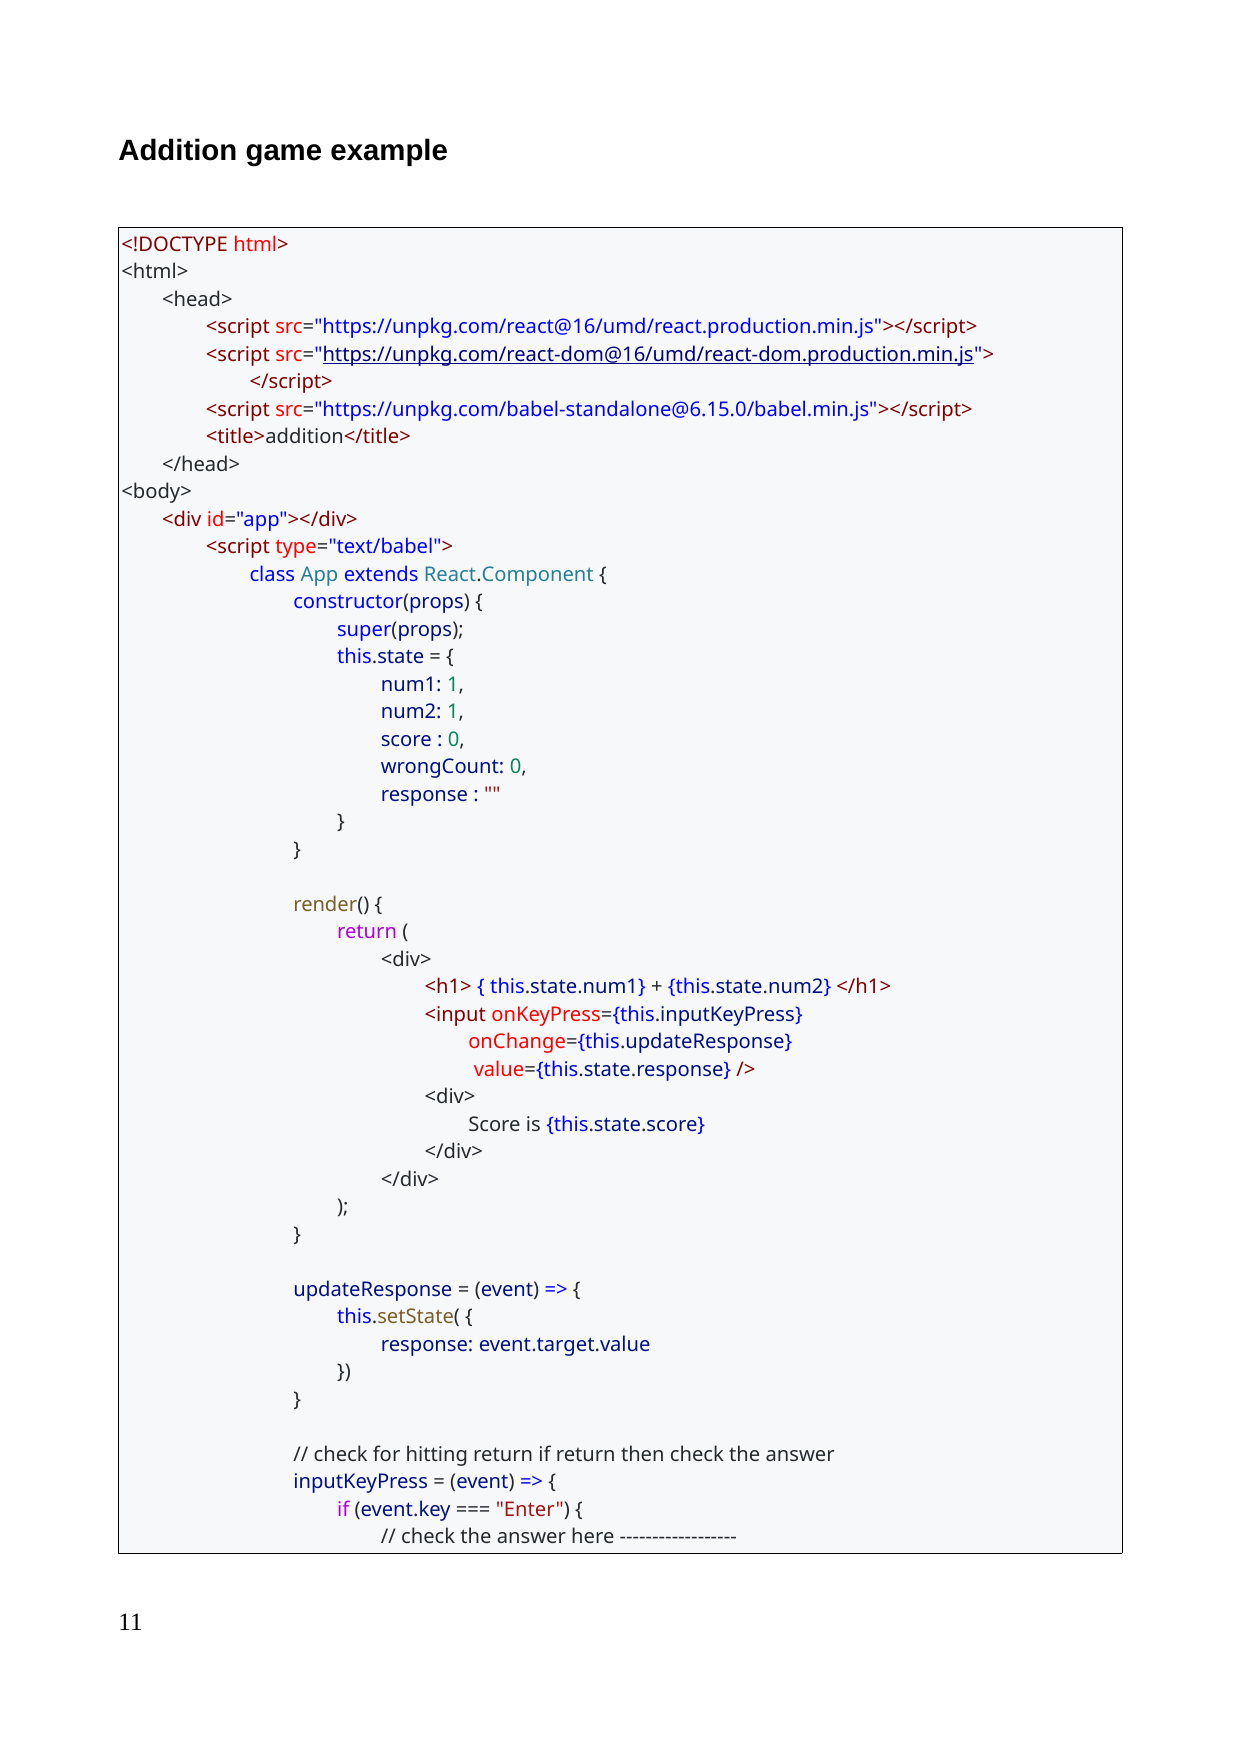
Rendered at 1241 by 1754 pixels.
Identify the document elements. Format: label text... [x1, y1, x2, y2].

text <head> [119, 282, 1122, 309]
text score : 0, [119, 722, 1122, 749]
text </div> [119, 1162, 1122, 1189]
text ); [119, 1189, 1122, 1217]
text <h1> { this.state.num1} + {this.state.num2} </h1> [119, 969, 1122, 997]
text render() { [119, 887, 1122, 914]
text } [119, 832, 1122, 859]
text num1: 1, [119, 667, 1122, 694]
text </head> [119, 447, 1122, 474]
text <body> [119, 474, 1122, 502]
text }) [119, 1354, 1122, 1382]
text inputKeyPress = (event) => { [119, 1464, 1122, 1492]
text this.setState( { [119, 1299, 1122, 1327]
text // check the answer here ------------------ [119, 1519, 1122, 1553]
text Score is {this.state.score} [119, 1107, 1122, 1134]
text <div> [119, 942, 1122, 969]
text <script src="https://unpkg.com/react-dom@16/umd/react-dom.production.min.js"> </script> [119, 337, 1122, 392]
text response: event.target.value [119, 1327, 1122, 1354]
text <div> [119, 1079, 1122, 1107]
text </div> [119, 1134, 1122, 1162]
text response : "" [119, 777, 1122, 804]
text } [119, 1382, 1122, 1409]
text <!DOCTYPE html> [119, 228, 1122, 254]
text <title>addition</title> [119, 419, 1122, 447]
text <script src="https://unpkg.com/babel-standalone@6.15.0/babel.min.js"></script> [119, 392, 1122, 419]
text super(props); [119, 612, 1122, 639]
text <input onKeyPress={this.inputKeyPress} onChange={this.updateResponse} value={this.state.response} /> [119, 997, 1122, 1079]
text } [119, 804, 1122, 832]
text num2: 1, [119, 694, 1122, 722]
text class App extends React.Component { [119, 557, 1122, 584]
text } [119, 1217, 1122, 1244]
text updateResponse = (event) => { [119, 1272, 1122, 1299]
text <html> [119, 254, 1122, 282]
text return ( [119, 914, 1122, 942]
text <script type="text/babel"> [119, 529, 1122, 557]
subtitle Addition game example [118, 133, 1122, 166]
text constructor(props) { [119, 584, 1122, 612]
text this.state = { [119, 639, 1122, 667]
text wrongCount: 0, [119, 749, 1122, 777]
text // check for hitting return if return then check the answer [119, 1437, 1122, 1464]
text if (event.key === "Enter") { [119, 1492, 1122, 1519]
text <script src="https://unpkg.com/react@16/umd/react.production.min.js"></script> [119, 309, 1122, 337]
text <div id="app"></div> [119, 502, 1122, 529]
